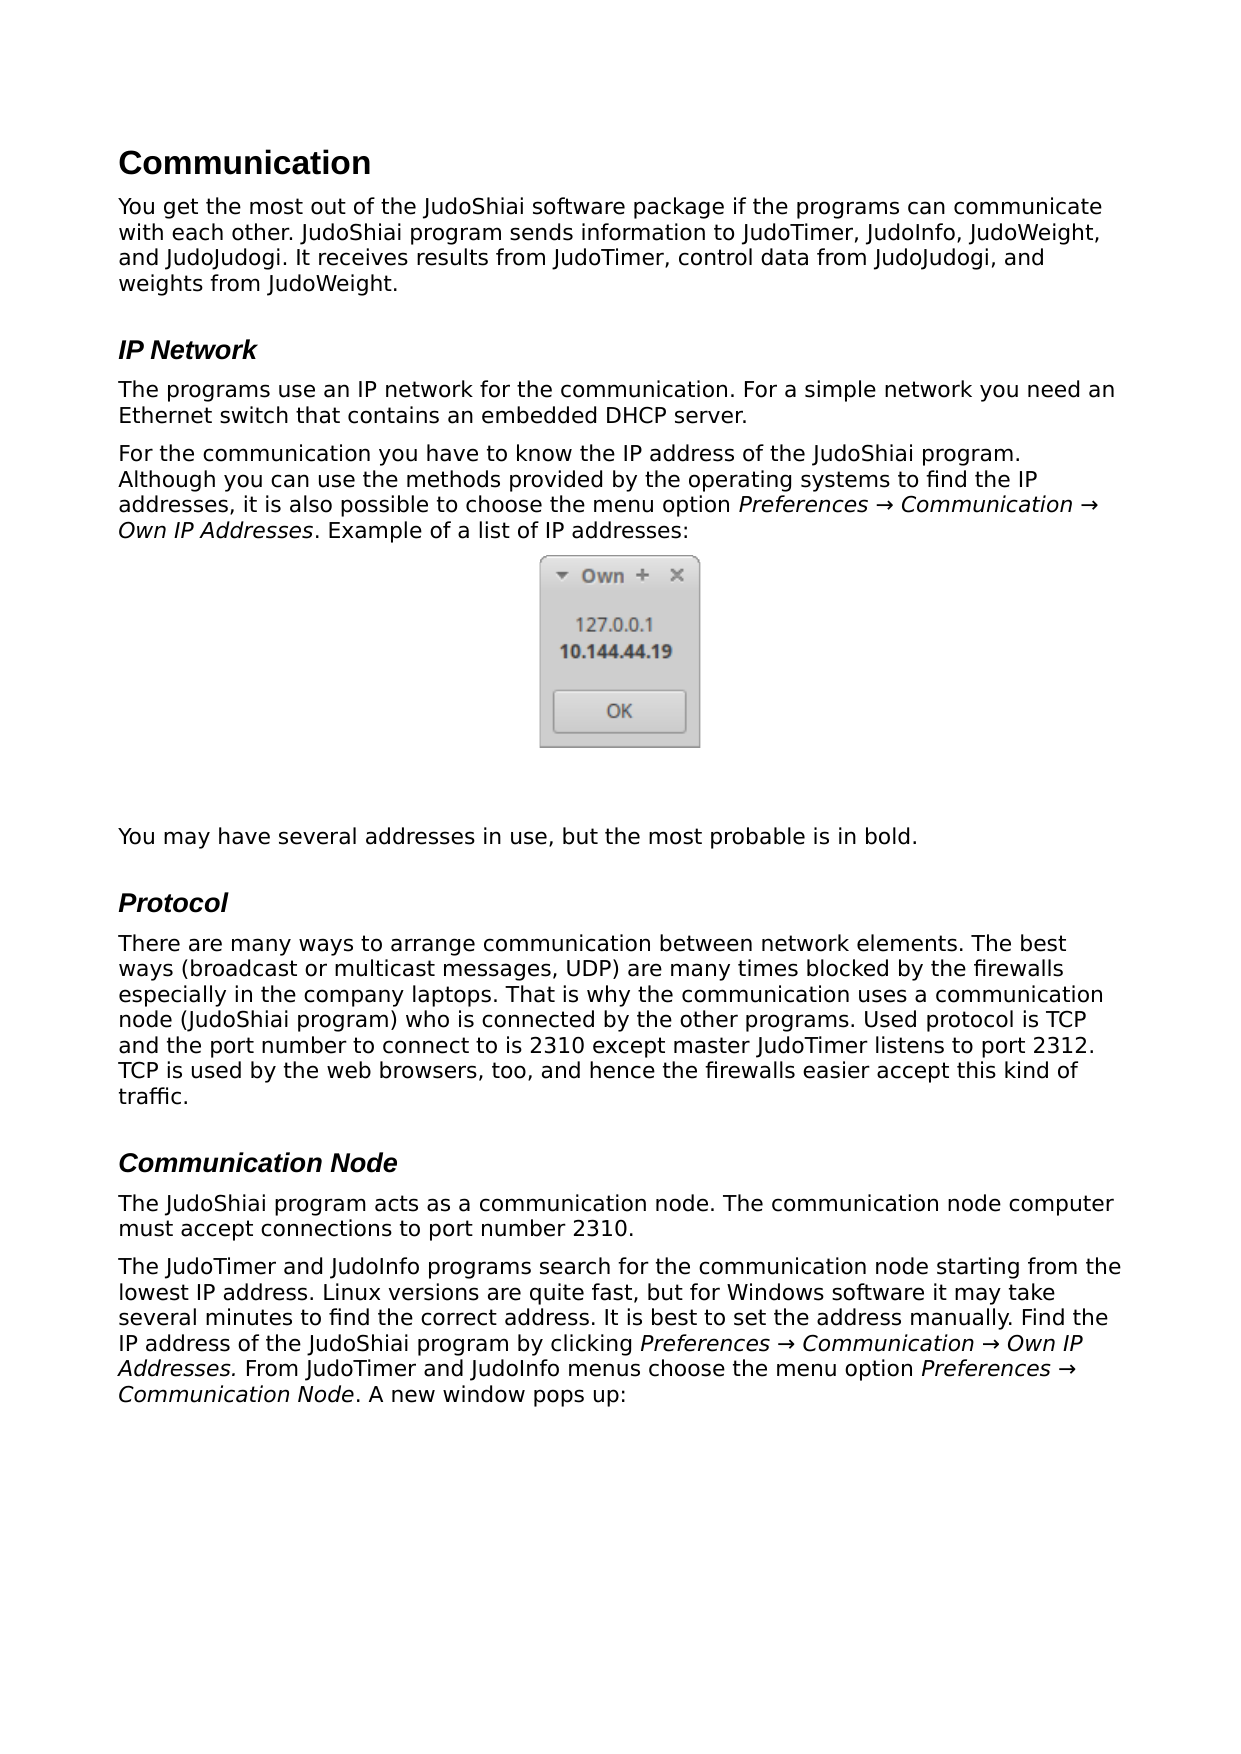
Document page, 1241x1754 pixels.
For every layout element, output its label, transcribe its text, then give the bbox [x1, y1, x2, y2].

subtitle Protocol [118, 887, 1122, 918]
subtitle Communication Node [118, 1147, 1122, 1178]
text The programs use an IP network for the communication. For a simple network you need an Ethernet switch that contains an embedded DHCP server. [118, 378, 1122, 429]
text For the communication you have to know the IP address of the JudoShiai program. Although you can use the methods provided by the operating systems to find the IP addresses, it is also possible to choose the menu option Preferences → Communication → Own IP Addresses. Example of a list of IP addresses: [118, 441, 1122, 543]
picture [539, 555, 701, 748]
subtitle IP Network [118, 334, 1122, 365]
text You may have several addresses in use, but the most probable is in bold. [118, 824, 1122, 849]
text The JudoTimer and JudoInfo programs search for the communication node starting from the lowest IP address. Linux versions are quite fast, but for Windows software it may take several minutes to find the correct address. It is best to set the address manually. Find the IP address of the JudoShiai program by clicking Preferences → Communication → Own IP Addresses. From JudoTimer and JudoInfo menus choose the menu option Preferences → Communication Node. A new window pops up: [118, 1254, 1122, 1407]
text There are many ways to arrange communication between network elements. The best ways (broadcast or multicast messages, UDP) are many times blocked by the firewalls especially in the company laptops. That is why the communication uses a communication node (JudoShiai program) who is connected by the other programs. Used protocol is TCP and the port number to connect to is 2310 except master JudoTimer listens to port 2312. TCP is used by the web browsers, too, and hence the firewalls easier accept this kind of traffic. [118, 931, 1122, 1109]
text The JudoShiai program acts as a communication node. The communication node computer must accept connections to port number 2310. [118, 1191, 1122, 1242]
text You get the most out of the JudoShiai software package if the programs can communicate with each other. JudoShiai program sends information to JudoTimer, JudoInfo, JudoWeight, and JudoJudogi. It receives results from JudoTimer, control data from JudoJudogi, and weights from JudoWeight. [118, 194, 1122, 296]
subtitle Communication [118, 143, 1122, 182]
